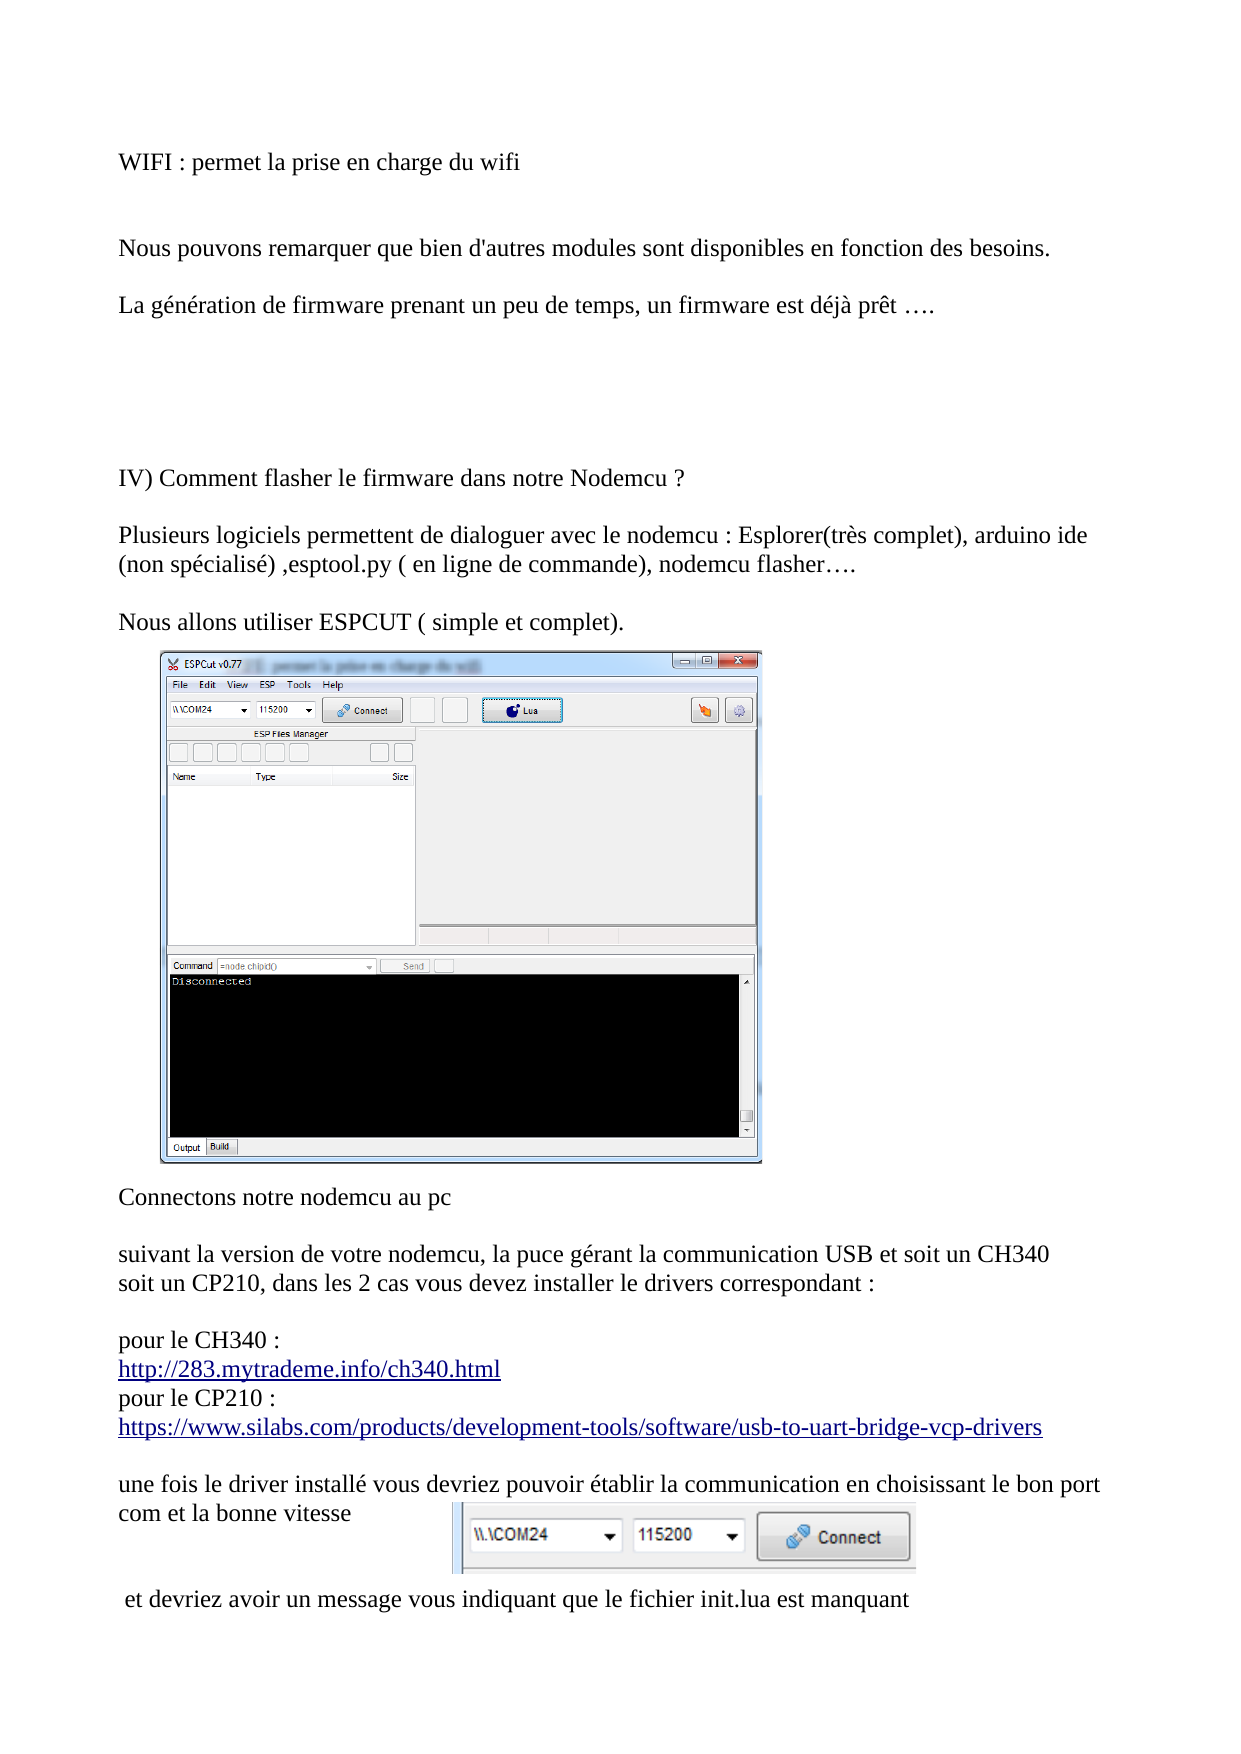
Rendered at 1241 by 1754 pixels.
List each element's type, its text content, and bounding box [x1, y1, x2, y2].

text une fois le driver installé vous devriez pouvoir établir la communication en choisissant le bon port com et la bonne vitesse et devriez avoir un message vous indiquant que le fichier init.lua est manquant [118, 1469, 1122, 1613]
text Plusieurs logiciels permettent de dialoguer avec le nodemcu : Esplorer(très complet), arduino ide (non spécialisé) ,esptool.py ( en ligne de commande), nodemcu flasher…. Nous allons utiliser ESPCUT ( simple et complet). [118, 521, 1122, 693]
picture [452, 1502, 917, 1574]
text WIFI : permet la prise en charge du wifi [118, 147, 1122, 176]
text Nous pouvons remarquer que bien d'autres modules sont disponibles en fonction des besoins. [118, 233, 1122, 262]
text pour le CP210 : https://www.silabs.com/products/development-tools/software/usb-to-uart-bridge-vcp-drivers [118, 1383, 1122, 1441]
text pour le CH340 : [118, 1326, 1122, 1354]
text http://283.mytrademe.info/ch340.html [118, 1354, 1122, 1383]
text Connectons notre nodemcu au pc [118, 1182, 1122, 1211]
text La génération de firmware prenant un peu de temps, un firmware est déjà prêt …. [118, 291, 1122, 319]
text IV) Comment flasher le firmware dans notre Nodemcu ? [118, 463, 1122, 492]
picture [159, 650, 763, 1164]
text suivant la version de votre nodemcu, la puce gérant la communication USB et soit un CH340 soit un CP210, dans les 2 cas vous devez installer le drivers correspondant : [118, 1239, 1122, 1297]
